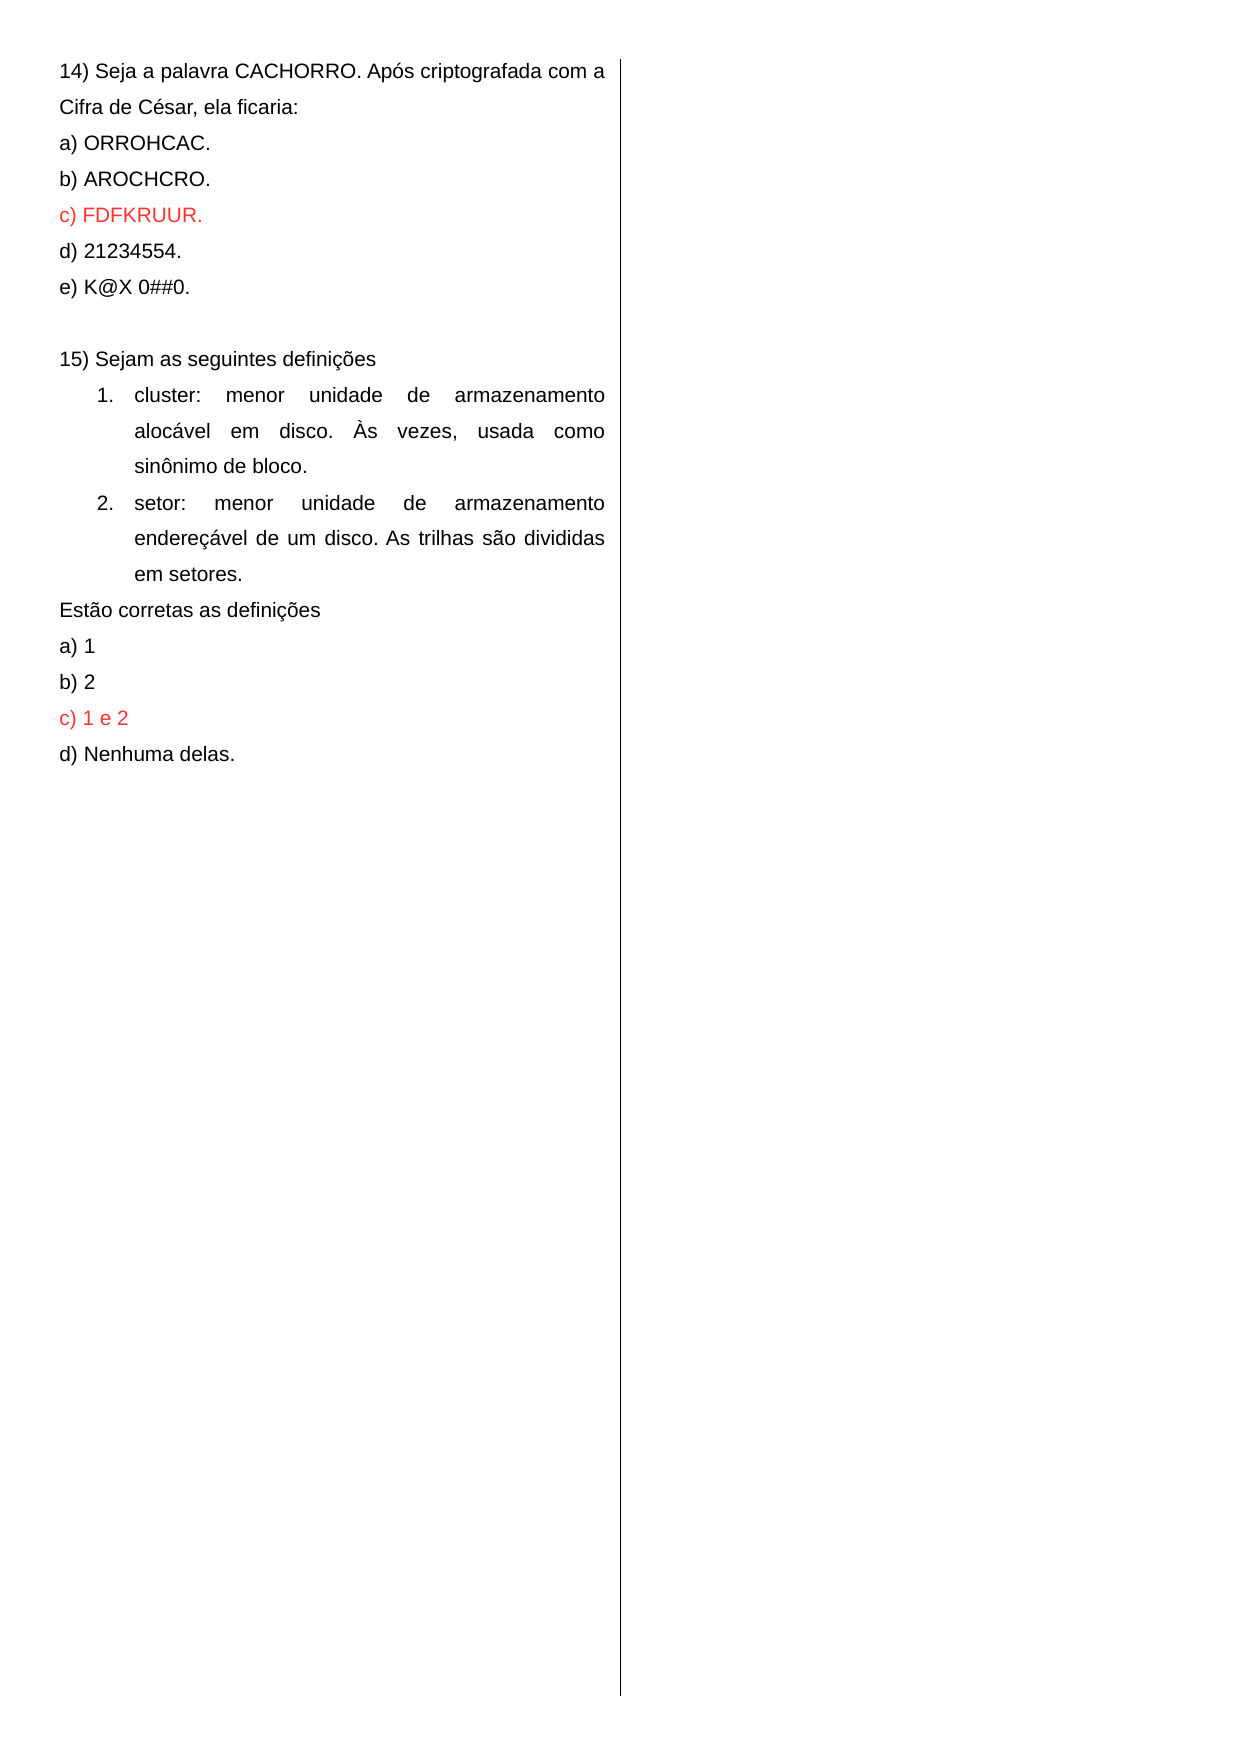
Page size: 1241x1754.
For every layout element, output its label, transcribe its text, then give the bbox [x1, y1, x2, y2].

text a) ORROHCAC. [59, 131, 605, 155]
text c) FDFKRUUR. [59, 203, 605, 227]
text b) 2 [59, 670, 605, 694]
text c) 1 e 2 [59, 706, 605, 730]
list setor: menor unidade de armazenamento endereçável de um disco. As trilhas são divididas em setores. [97, 490, 605, 586]
text Estão corretas as definições [59, 598, 605, 622]
text d) Nenhuma delas. [59, 742, 605, 766]
list cluster: menor unidade de armazenamento alocável em disco. Às vezes, usada como sinônimo de bloco. [97, 382, 605, 478]
text e) K@X 0##0. [59, 275, 605, 299]
text 14) Seja a palavra CACHORRO. Após criptografada com a Cifra de César, ela ficaria: [59, 59, 605, 119]
text d) 21234554. [59, 239, 605, 263]
text 15) Sejam as seguintes definições [59, 347, 605, 371]
text a) 1 [59, 634, 605, 658]
text b) AROCHCRO. [59, 167, 605, 191]
